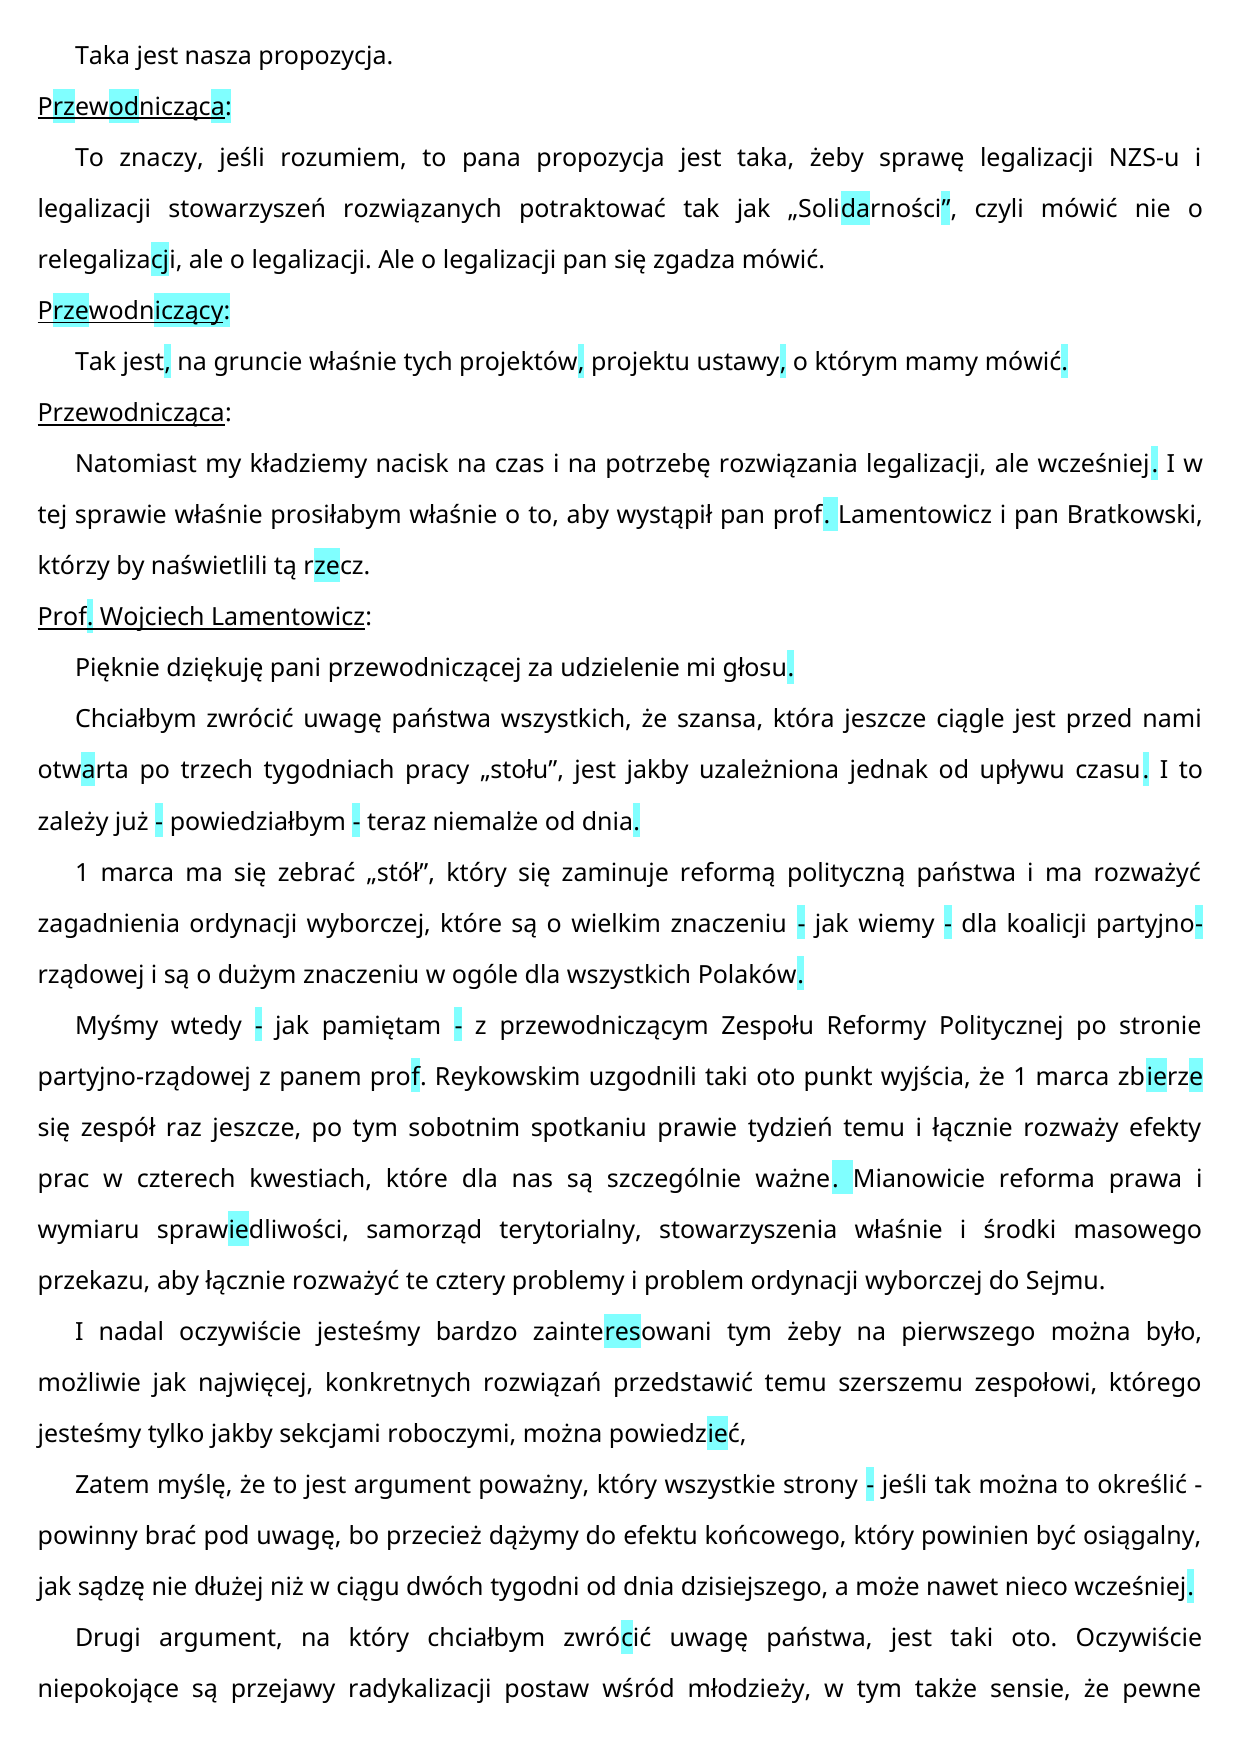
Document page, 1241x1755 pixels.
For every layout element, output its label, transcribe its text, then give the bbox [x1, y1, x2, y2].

text Prof. Wojciech Lamentowicz: [37, 599, 1203, 633]
text Taka jest nasza propozycja. [37, 37, 1203, 72]
text Chciałbym zwrócić uwagę państwa wszystkich, że szansa, która jeszcze ciągle jest przed nami otwarta po trzech tygodniach pracy „stołu”, jest jakby uzależniona jednak od upływu czasu. I to zależy już - powiedziałbym - teraz niemalże od dnia. [37, 701, 1203, 837]
text Pięknie dziękuję pani przewodniczącej za udzielenie mi głosu. [37, 650, 1203, 684]
text Tak jest, na gruncie właśnie tych projektów, projektu ustawy, o którym mamy mówić. [37, 344, 1203, 378]
text Przewodniczący: [37, 293, 1203, 327]
text Myśmy wtedy - jak pamiętam - z przewodniczącym Zespołu Reformy Politycznej po stronie partyjno-rządowej z panem prof. Reykowskim uzgodnili taki oto punkt wyjścia, że 1 marca zbierze się zespół raz jeszcze, po tym sobotnim spotkaniu prawie tydzień temu i łącznie rozważy efekty prac w czterech kwestiach, które dla nas są szczególnie ważne. Mianowicie reforma prawa i wymiaru sprawiedliwości, samorząd terytorialny, stowarzyszenia właśnie i środki masowego przekazu, aby łącznie rozważyć te cztery problemy i problem ordynacji wyborczej do Sejmu. [37, 1007, 1203, 1297]
text 1 marca ma się zebrać „stół”, który się zaminuje reformą polityczną państwa i ma rozważyć zagadnienia ordynacji wyborczej, które są o wielkim znaczeniu - jak wiemy - dla koalicji partyjno-rządowej i są o dużym znaczeniu w ogóle dla wszystkich Polaków. [37, 854, 1203, 990]
text Przewodnicząca: [37, 88, 1203, 123]
text Przewodnicząca: [37, 395, 1203, 429]
text To znaczy, jeśli rozumiem, to pana propozycja jest taka, żeby sprawę legalizacji NZS-u i legalizacji stowarzyszeń rozwiązanych potraktować tak jak „Solidarności”, czyli mówić nie o relegalizacji, ale o legalizacji. Ale o legalizacji pan się zgadza mówić. [37, 139, 1203, 276]
text Zatem myślę, że to jest argument poważny, który wszystkie strony - jeśli tak można to określić - powinny brać pod uwagę, bo przecież dążymy do efektu końcowego, który powinien być osiągalny, jak sądzę nie dłużej niż w ciągu dwóch tygodni od dnia dzisiejszego, a może nawet nieco wcześniej. [37, 1467, 1203, 1603]
text Drugi argument, na który chciałbym zwrócić uwagę państwa, jest taki oto. Oczywiście niepokojące są przejawy radykalizacji postaw wśród młodzieży, w tym także sensie, że pewne [37, 1620, 1203, 1705]
text Natomiast my kładziemy nacisk na czas i na potrzebę rozwiązania legalizacji, ale wcześniej. I w tej sprawie właśnie prosiłabym właśnie o to, aby wystąpił pan prof. Lamentowicz i pan Bratkowski, którzy by naświetlili tą rzecz. [37, 446, 1203, 582]
text I nadal oczywiście jesteśmy bardzo zainteresowani tym żeby na pierwszego można było, możliwie jak najwięcej, konkretnych rozwiązań przedstawić temu szerszemu zespołowi, którego jesteśmy tylko jakby sekcjami roboczymi, można powiedzieć, [37, 1313, 1203, 1450]
